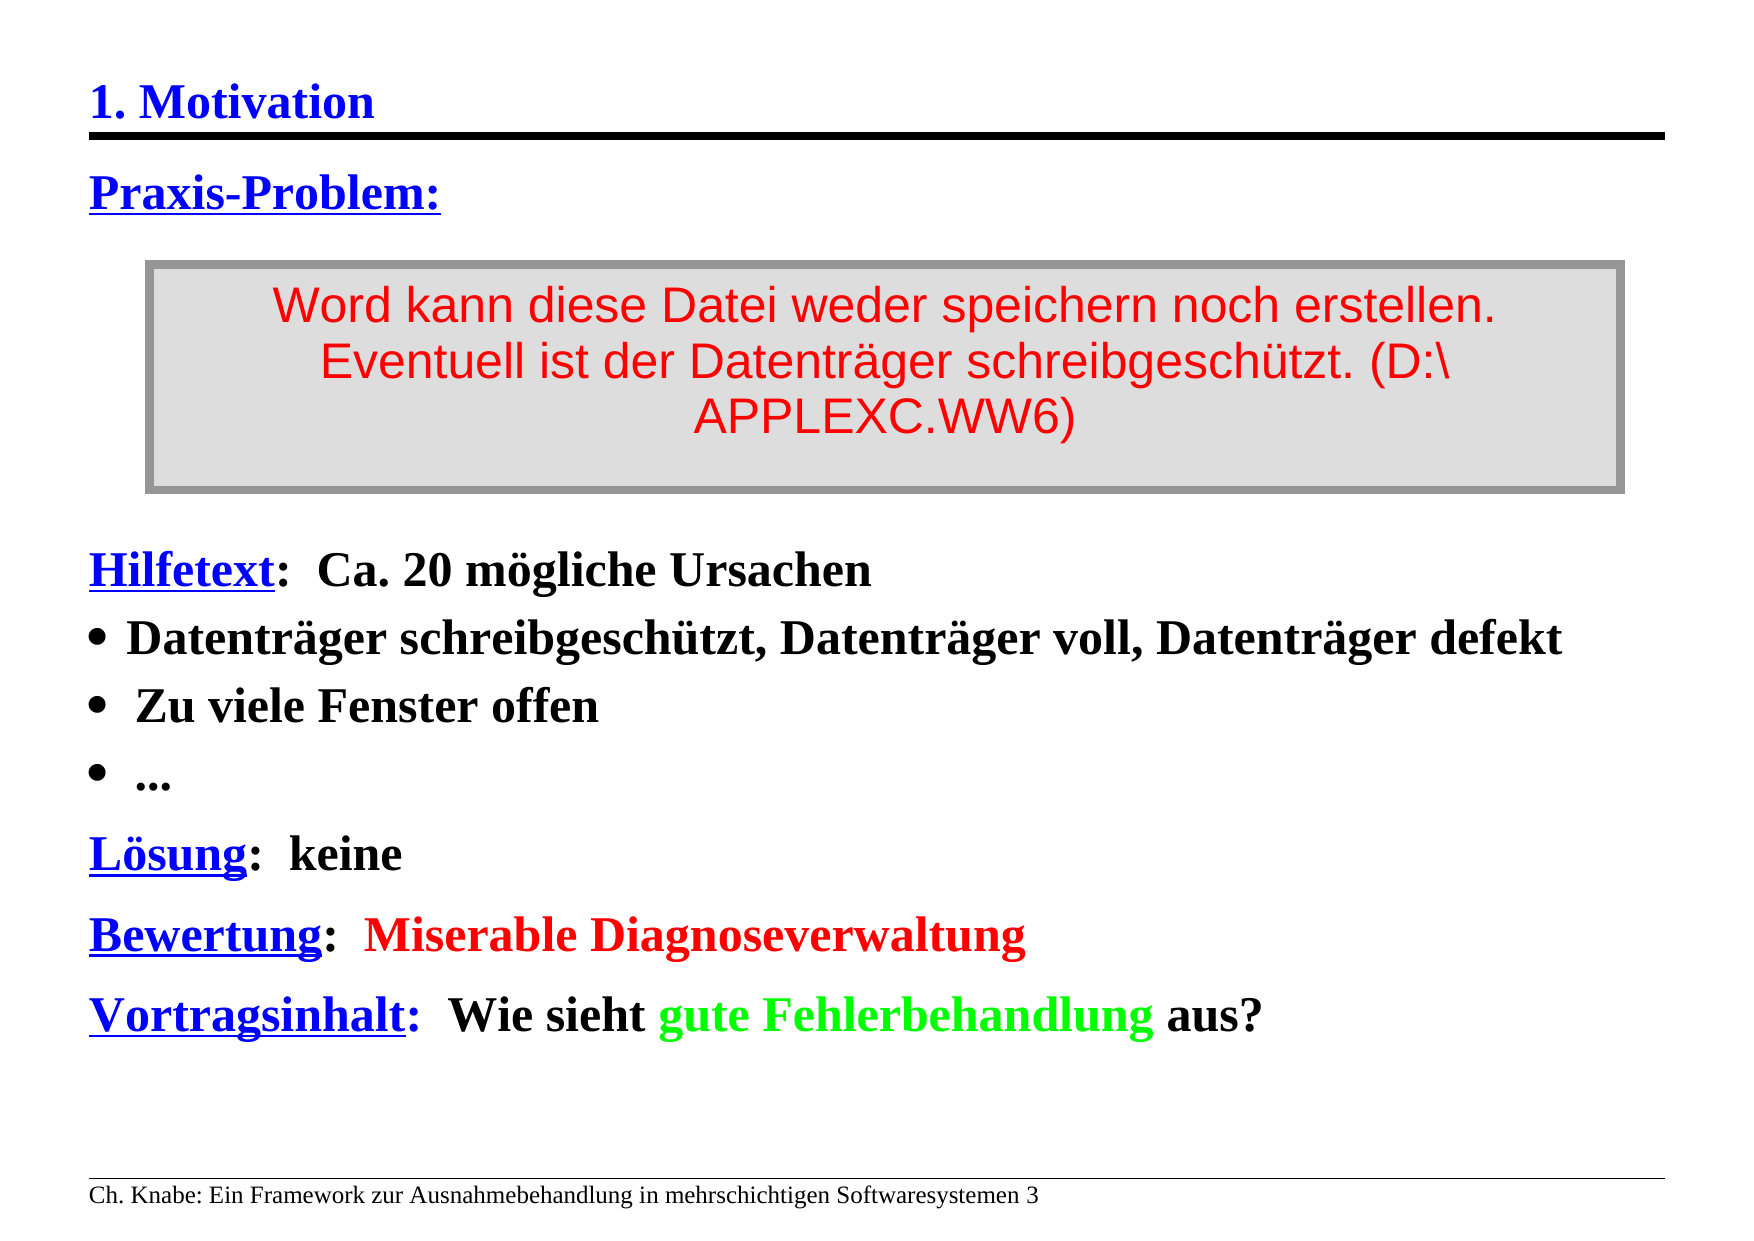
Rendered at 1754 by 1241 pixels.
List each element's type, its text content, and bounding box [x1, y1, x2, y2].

text Praxis-Problem: [89, 165, 1665, 220]
text Lösung: keine [89, 826, 1665, 882]
list Datenträger schreibgeschützt, Datenträger voll, Datenträger defekt [89, 610, 1665, 665]
text Bewertung: Miserable Diagnoseverwaltung [89, 907, 1665, 962]
text Hilfetext: Ca. 20 mögliche Ursachen [89, 487, 1665, 597]
text Zu viele Fenster offen [89, 678, 1665, 733]
text ... [89, 746, 1665, 801]
text Word kann diese Datei weder speichern noch erstellen. Eventuell ist der Datenträger schreibgeschützt. (D:\APPLEXC.WW6) [170, 277, 1600, 444]
text Vortragsinhalt: Wie sieht gute Fehlerbehandlung aus? [89, 987, 1665, 1042]
text 1. Motivation [89, 74, 1665, 132]
